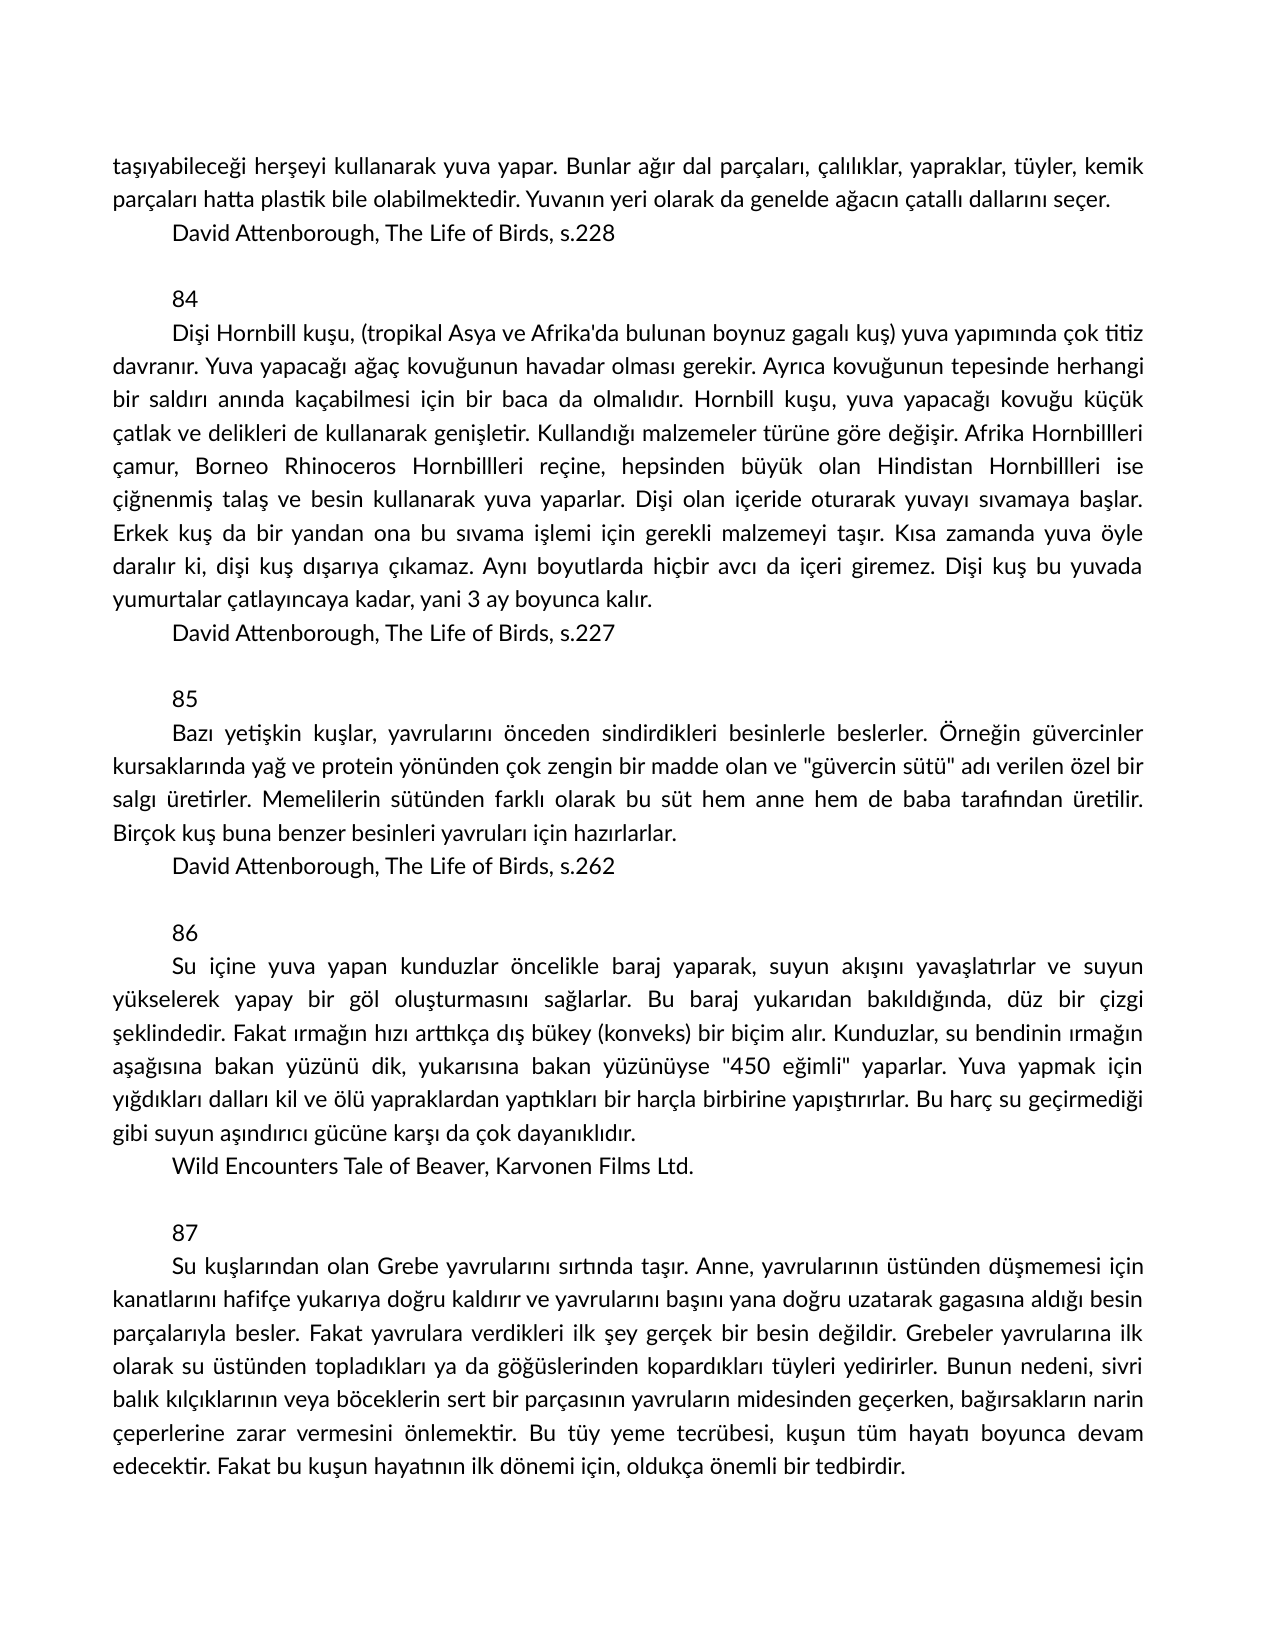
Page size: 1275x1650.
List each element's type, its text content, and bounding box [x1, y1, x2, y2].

text Wild Encounters Tale of Beaver, Karvonen Films Ltd. [112, 1148, 1145, 1181]
text Dişi Hornbill kuşu, (tropikal Asya ve Afrika'da bulunan boynuz gagalı kuş) yuva yapımında çok titiz davranır. Yuva yapacağı ağaç kovuğunun havadar olması gerekir. Ayrıca kovuğunun tepesinde herhangi bir saldırı anında kaçabilmesi için bir baca da olmalıdır. Hornbill kuşu, yuva yapacağı kovuğu küçük çatlak ve delikleri de kullanarak genişletir. Kullandığı malzemeler türüne göre değişir. Afrika Hornbillleri çamur, Borneo Rhinoceros Hornbillleri reçine, hepsinden büyük olan Hindistan Hornbillleri ise çiğnenmiş talaş ve besin kullanarak yuva yaparlar. Dişi olan içeride oturarak yuvayı sıvamaya başlar. Erkek kuş da bir yandan ona bu sıvama işlemi için gerekli malzemeyi taşır. Kısa zamanda yuva öyle daralır ki, dişi kuş dışarıya çıkamaz. Aynı boyutlarda hiçbir avcı da içeri giremez. Dişi kuş bu yuvada yumurtalar çatlayıncaya kadar, yani 3 ay boyunca kalır. [112, 314, 1145, 614]
text Bazı yetişkin kuşlar, yavrularını önceden sindirdikleri besinlerle beslerler. Örneğin güvercinler kursaklarında yağ ve protein yönünden çok zengin bir madde olan ve "güvercin sütü" adı verilen özel bir salgı üretirler. Memelilerin sütünden farklı olarak bu süt hem anne hem de baba tarafından üretilir. Birçok kuş buna benzer besinleri yavruları için hazırlarlar. [112, 714, 1145, 848]
text David Attenborough, The Life of Birds, s.228 [112, 214, 1145, 248]
text taşıyabileceği herşeyi kullanarak yuva yapar. Bunlar ağır dal parçaları, çalılıklar, yapraklar, tüyler, kemik parçaları hatta plastik bile olabilmektedir. Yuvanın yeri olarak da genelde ağacın çatallı dallarını seçer. [112, 148, 1145, 214]
text 85 [112, 681, 1145, 714]
text 87 [112, 1214, 1145, 1248]
text 86 [112, 914, 1145, 948]
text David Attenborough, The Life of Birds, s.262 [112, 848, 1145, 881]
text Su içine yuva yapan kunduzlar öncelikle baraj yaparak, suyun akışını yavaşlatırlar ve suyun yükselerek yapay bir göl oluşturmasını sağlarlar. Bu baraj yukarıdan bakıldığında, düz bir çizgi şeklindedir. Fakat ırmağın hızı arttıkça dış bükey (konveks) bir biçim alır. Kunduzlar, su bendinin ırmağın aşağısına bakan yüzünü dik, yukarısına bakan yüzünüyse "450 eğimli" yaparlar. Yuva yapmak için yığdıkları dalları kil ve ölü yapraklardan yaptıkları bir harçla birbirine yapıştırırlar. Bu harç su geçirmediği gibi suyun aşındırıcı gücüne karşı da çok dayanıklıdır. [112, 948, 1145, 1148]
text Su kuşlarından olan Grebe yavrularını sırtında taşır. Anne, yavrularının üstünden düşmemesi için kanatlarını hafifçe yukarıya doğru kaldırır ve yavrularını başını yana doğru uzatarak gagasına aldığı besin parçalarıyla besler. Fakat yavrulara verdikleri ilk şey gerçek bir besin değildir. Grebeler yavrularına ilk olarak su üstünden topladıkları ya da göğüslerinden kopardıkları tüyleri yedirirler. Bunun nedeni, sivri balık kılçıklarının veya böceklerin sert bir parçasının yavruların midesinden geçerken, bağırsakların narin çeperlerine zarar vermesini önlemektir. Bu tüy yeme tecrübesi, kuşun tüm hayatı boyunca devam edecektir. Fakat bu kuşun hayatının ilk dönemi için, oldukça önemli bir tedbirdir. [112, 1248, 1145, 1481]
text 84 [112, 281, 1145, 314]
text David Attenborough, The Life of Birds, s.227 [112, 614, 1145, 648]
